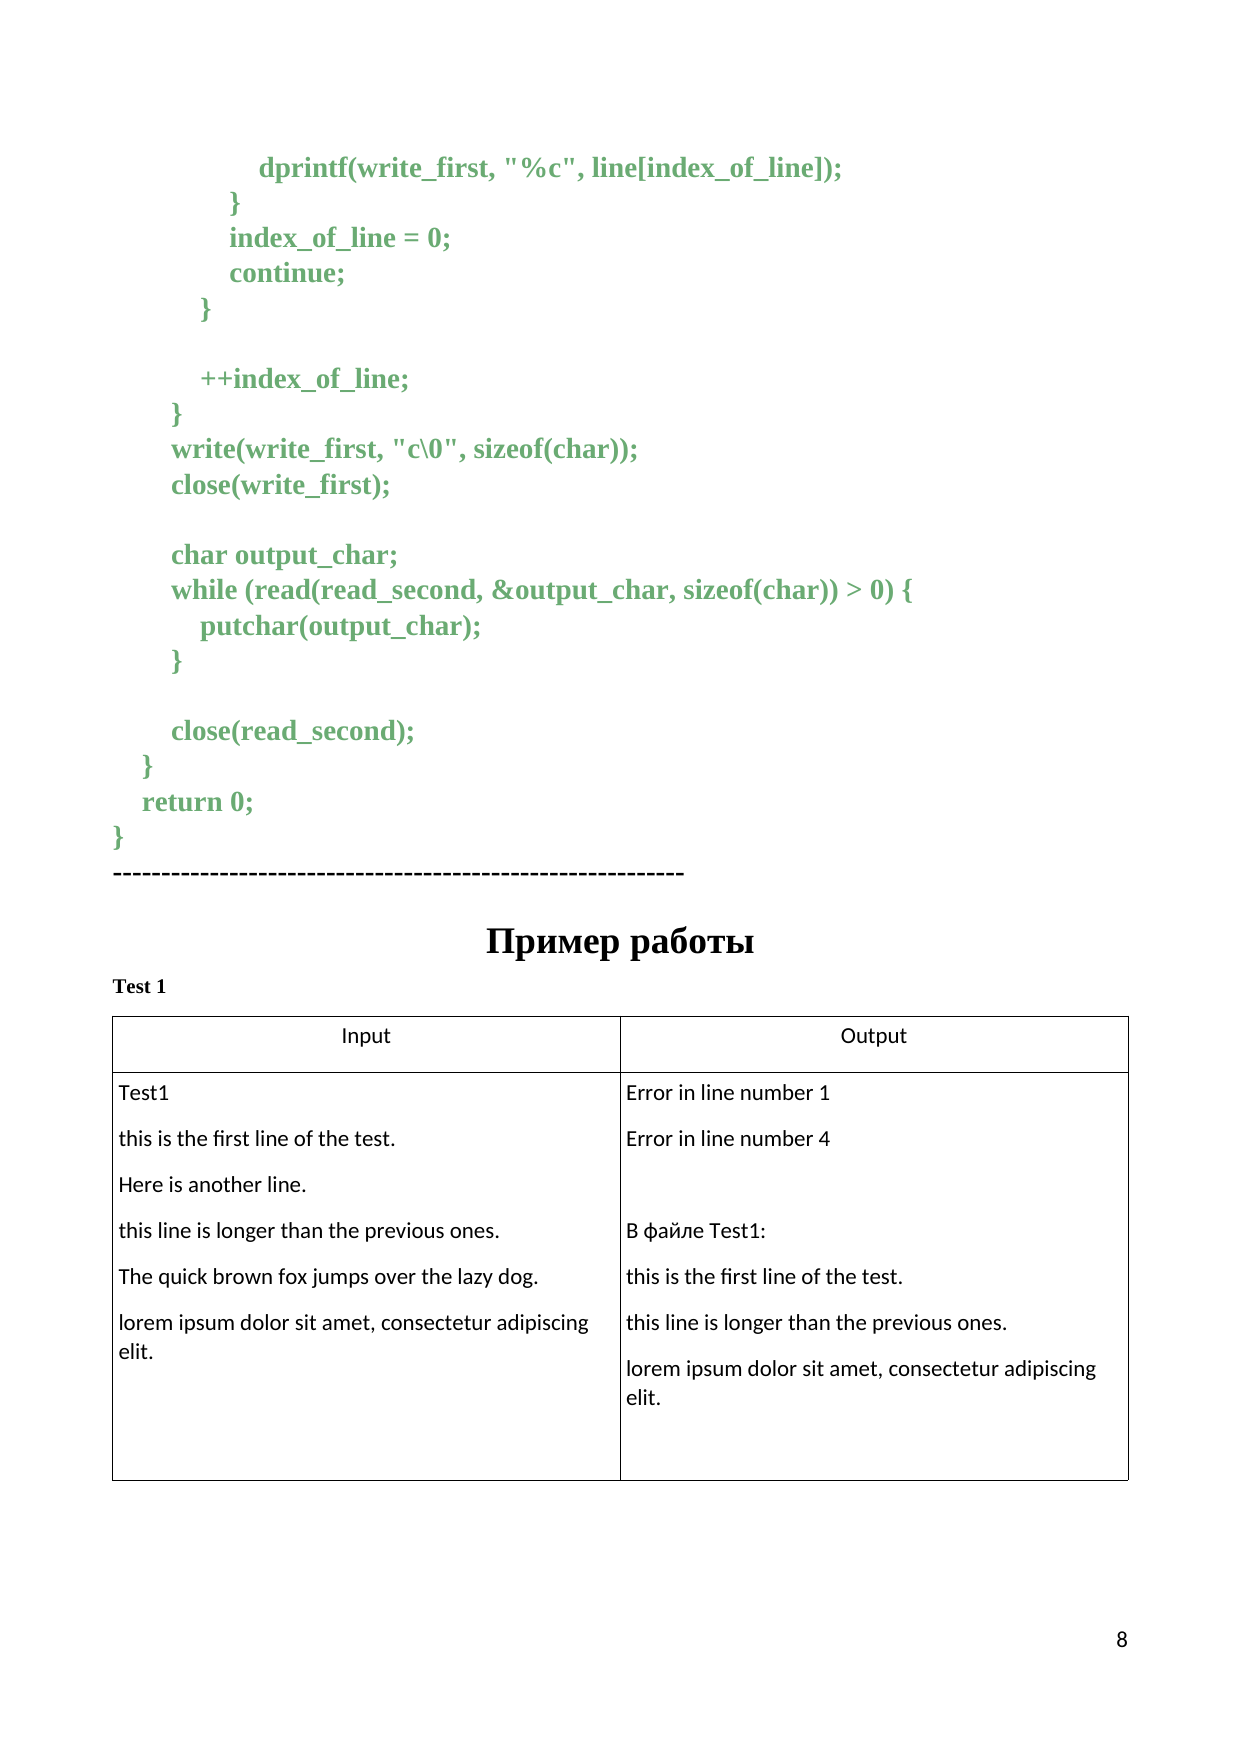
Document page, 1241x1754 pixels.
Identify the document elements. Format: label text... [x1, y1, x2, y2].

table_header Output [621, 1017, 1128, 1072]
text continue; [112, 256, 1128, 289]
table_header Input [113, 1017, 620, 1072]
text } [112, 291, 1128, 324]
text close(read_second); [112, 713, 1128, 747]
text } [112, 748, 1128, 782]
text } [112, 185, 1128, 219]
text char output_char; [112, 537, 1128, 571]
table_cell Error in line number 1 Error in line number 4 В файле Test1: this is the first line of the test. this line is longer than the previous ones. lorem ipsum dolor sit amet, consectetur adipiscing elit. [621, 1073, 1128, 1480]
text } ----------------------------------------------------------- [112, 819, 1128, 888]
text return 0; [112, 784, 1128, 817]
text close(write_first); [112, 467, 1128, 500]
text Test 1 [112, 974, 1128, 998]
text dprintf(write_first, "%c", line[index_of_line]); [112, 150, 1128, 183]
text index_of_line = 0; [112, 220, 1128, 254]
text } [112, 643, 1128, 676]
text ++index_of_line; [112, 361, 1128, 395]
text } [112, 396, 1128, 430]
text putchar(output_char); [112, 608, 1128, 641]
text write(write_first, "c\0", sizeof(char)); [112, 432, 1128, 465]
table_cell Test1 this is the first line of the test. Here is another line. this line is longer than the previous ones. The quick brown fox jumps over the lazy dog. lorem ipsum dolor sit amet, consectetur adipiscing elit. [113, 1073, 620, 1480]
text while (read(read_second, &output_char, sizeof(char)) > 0) { [112, 572, 1128, 606]
subtitle Пример работы [112, 919, 1128, 962]
